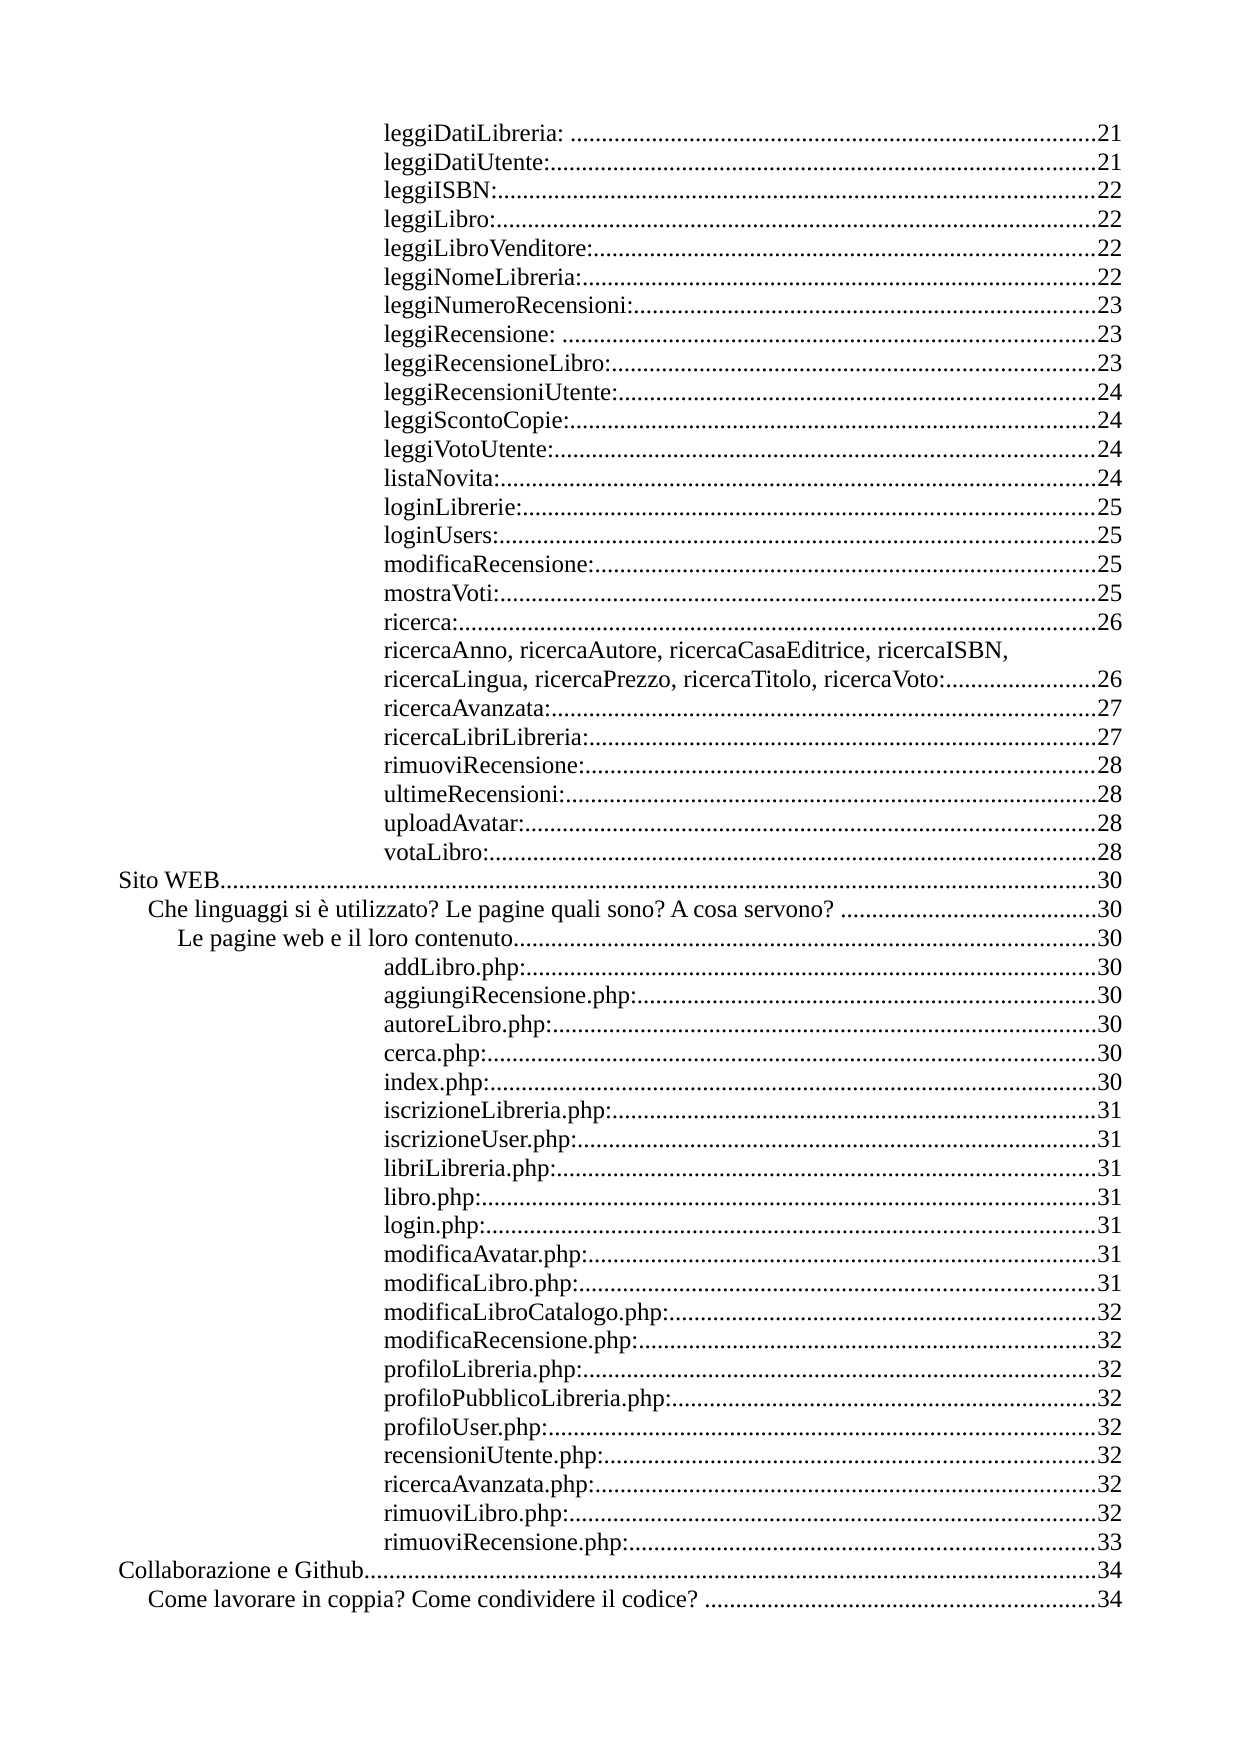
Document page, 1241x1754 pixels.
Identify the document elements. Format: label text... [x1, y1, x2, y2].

text modificaLibro.php: 31 [383, 1268, 1122, 1297]
text Che linguaggi si è utilizzato? Le pagine quali sono? A cosa servono? 30 [148, 894, 1122, 923]
text profiloUser.php: 32 [383, 1412, 1122, 1441]
text loginUsers: 25 [383, 521, 1122, 549]
text leggiNomeLibreria: 22 [383, 262, 1122, 291]
text votaLibro: 28 [383, 837, 1122, 866]
text ricercaAvanzata.php: 32 [383, 1469, 1122, 1498]
text modificaAvatar.php: 31 [383, 1239, 1122, 1268]
text Come lavorare in coppia? Come condividere il codice? 34 [148, 1584, 1122, 1613]
text profiloPubblicoLibreria.php: 32 [383, 1383, 1122, 1412]
text modificaRecensione.php: 32 [383, 1326, 1122, 1354]
text profiloLibreria.php: 32 [383, 1354, 1122, 1383]
text index.php: 30 [383, 1067, 1122, 1096]
text libriLibreria.php: 31 [383, 1153, 1122, 1182]
text leggiRecensioniUtente: 24 [383, 377, 1122, 406]
text uploadAvatar: 28 [383, 808, 1122, 837]
text leggiDatiLibreria: 21 [383, 118, 1122, 147]
text leggiLibro: 22 [383, 204, 1122, 233]
text leggiISBN: 22 [383, 176, 1122, 204]
text leggiRecensione: 23 [383, 319, 1122, 348]
text ricercaLibriLibreria: 27 [383, 722, 1122, 751]
text Collaborazione e Github 34 [118, 1556, 1122, 1584]
text modificaRecensione: 25 [383, 549, 1122, 578]
text mostraVoti: 25 [383, 578, 1122, 607]
text ultimeRecensioni: 28 [383, 779, 1122, 808]
text ricercaAnno, ricercaAutore, ricercaCasaEditrice, ricercaISBN, ricercaLingua, ricercaPrezzo, ricercaTitolo, ricercaVoto: 26 [383, 636, 1122, 693]
text autoreLibro.php: 30 [383, 1009, 1122, 1038]
text ricercaAvanzata: 27 [383, 693, 1122, 722]
text aggiungiRecensione.php: 30 [383, 981, 1122, 1009]
text leggiRecensioneLibro: 23 [383, 348, 1122, 377]
text listaNovita: 24 [383, 463, 1122, 492]
text leggiLibroVenditore: 22 [383, 233, 1122, 262]
text cerca.php: 30 [383, 1038, 1122, 1067]
text libro.php: 31 [383, 1182, 1122, 1211]
text leggiVotoUtente: 24 [383, 434, 1122, 463]
text rimuoviRecensione.php: 33 [383, 1527, 1122, 1556]
text recensioniUtente.php: 32 [383, 1441, 1122, 1469]
text iscrizioneLibreria.php: 31 [383, 1096, 1122, 1124]
text rimuoviRecensione: 28 [383, 751, 1122, 779]
text iscrizioneUser.php: 31 [383, 1124, 1122, 1153]
text leggiNumeroRecensioni: 23 [383, 291, 1122, 319]
text login.php: 31 [383, 1211, 1122, 1239]
text loginLibrerie: 25 [383, 492, 1122, 521]
text Sito WEB 30 [118, 866, 1122, 894]
text ricerca: 26 [383, 607, 1122, 636]
text addLibro.php: 30 [383, 952, 1122, 981]
text rimuoviLibro.php: 32 [383, 1498, 1122, 1527]
text leggiDatiUtente: 21 [383, 147, 1122, 176]
text modificaLibroCatalogo.php: 32 [383, 1297, 1122, 1326]
text leggiScontoCopie: 24 [383, 406, 1122, 434]
text Le pagine web e il loro contenuto 30 [177, 923, 1122, 952]
